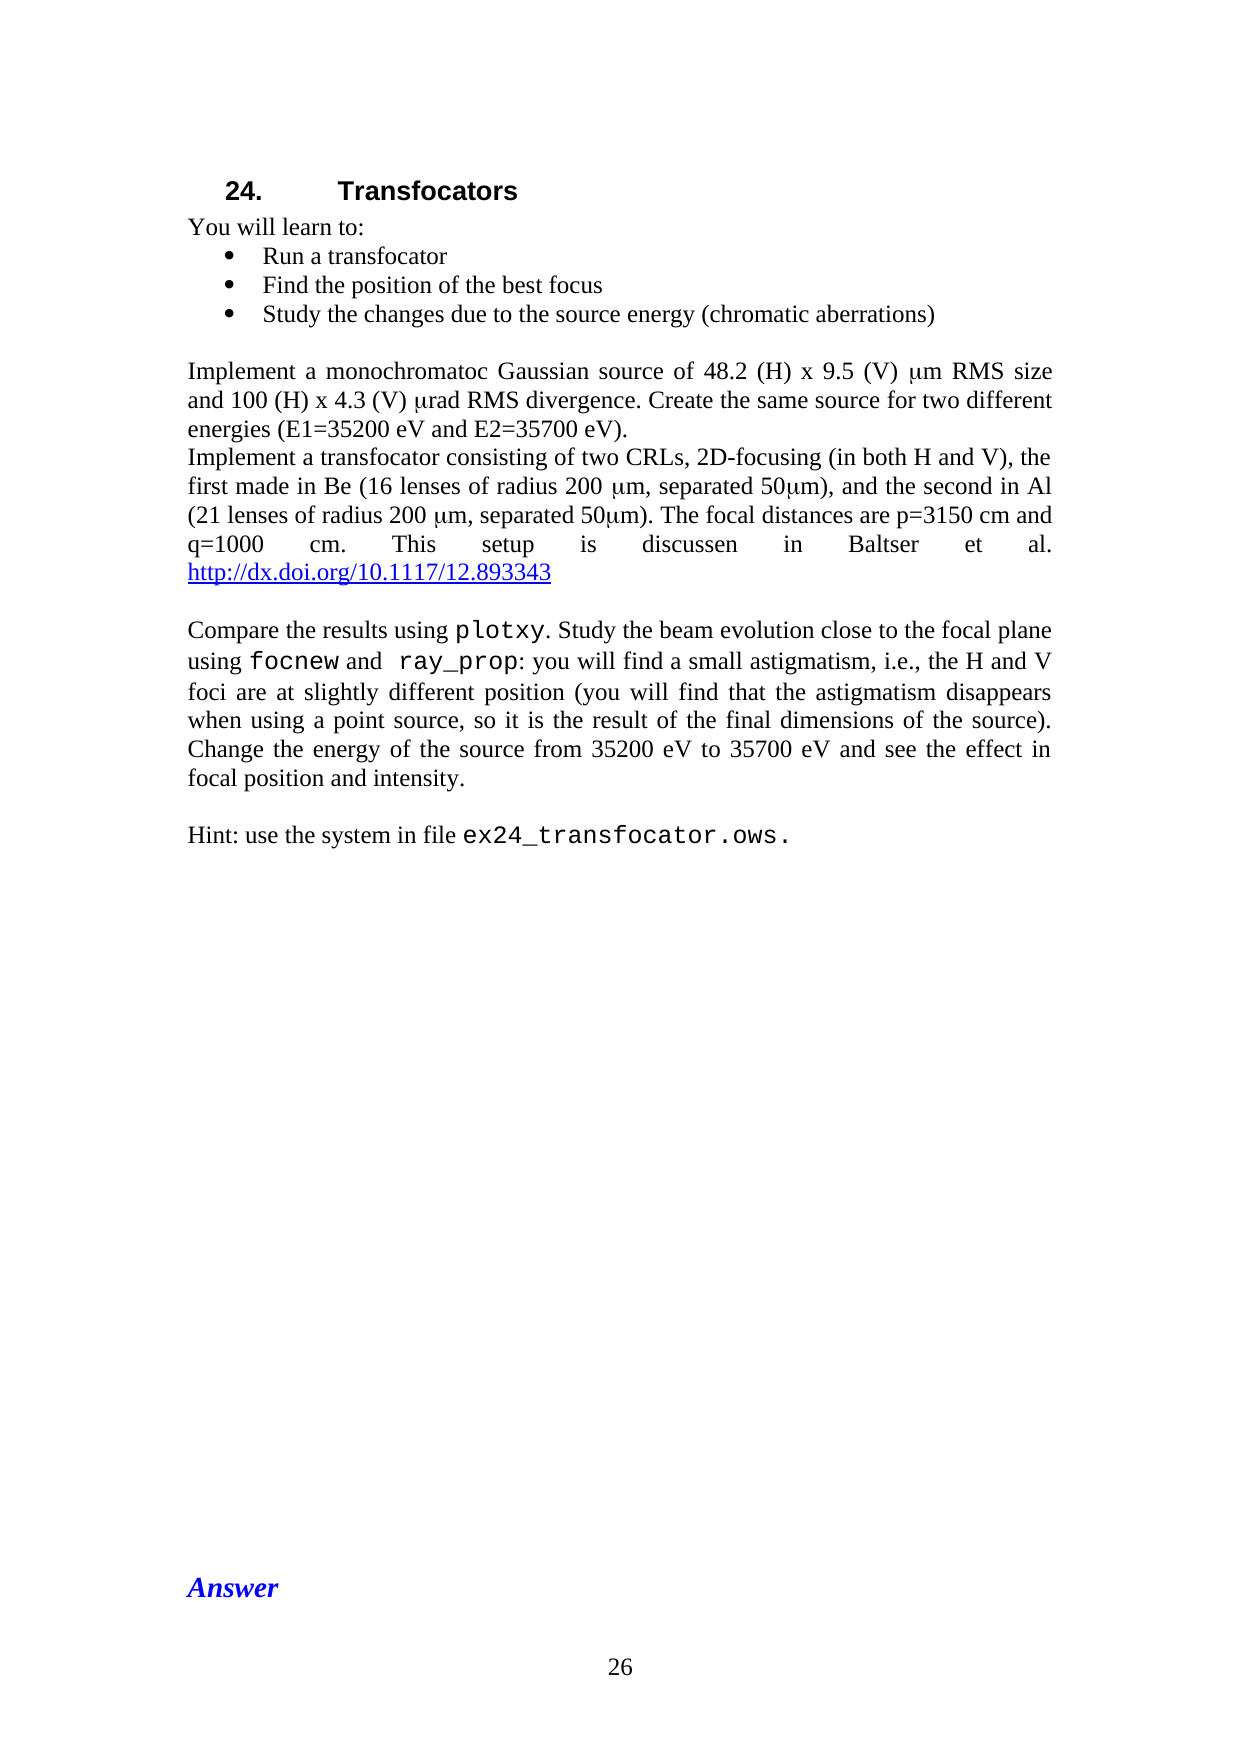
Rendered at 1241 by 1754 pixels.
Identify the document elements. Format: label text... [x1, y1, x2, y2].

text Answer [187, 1570, 1053, 1603]
subtitle Transfocators [225, 175, 1053, 206]
list Find the position of the best focus [225, 270, 1053, 299]
text Hint: use the system in file ex24_transfocator.ows. [187, 820, 1053, 851]
text Implement a transfocator consisting of two CRLs, 2D-focusing (in both H and V), the first made in Be (16 lenses of radius 200 m, separated 50m), and the second in Al (21 lenses of radius 200 m, separated 50m). The focal distances are p=3150 cm and q=1000 cm. This setup is discussen in Baltser et al. http://dx.doi.org/10.1117/12.893343 [187, 442, 1053, 586]
list Study the changes due to the source energy (chromatic aberrations) [225, 299, 1053, 327]
text Compare the results using plotxy. Study the beam evolution close to the focal plane using focnew and ray_prop: you will find a small astigmatism, i.e., the H and V foci are at slightly different position (you will find that the astigmatism disappears when using a point source, so it is the result of the final dimensions of the source). Change the energy of the source from 35200 eV to 35700 eV and see the effect in focal position and intensity. [187, 615, 1053, 792]
list Run a transfocator [225, 241, 1053, 270]
text Implement a monochromatoc Gaussian source of 48.2 (H) x 9.5 (V) m RMS size and 100 (H) x 4.3 (V) rad RMS divergence. Create the same source for two different energies (E1=35200 eV and E2=35700 eV). [187, 356, 1053, 442]
text You will learn to: [187, 212, 1053, 241]
